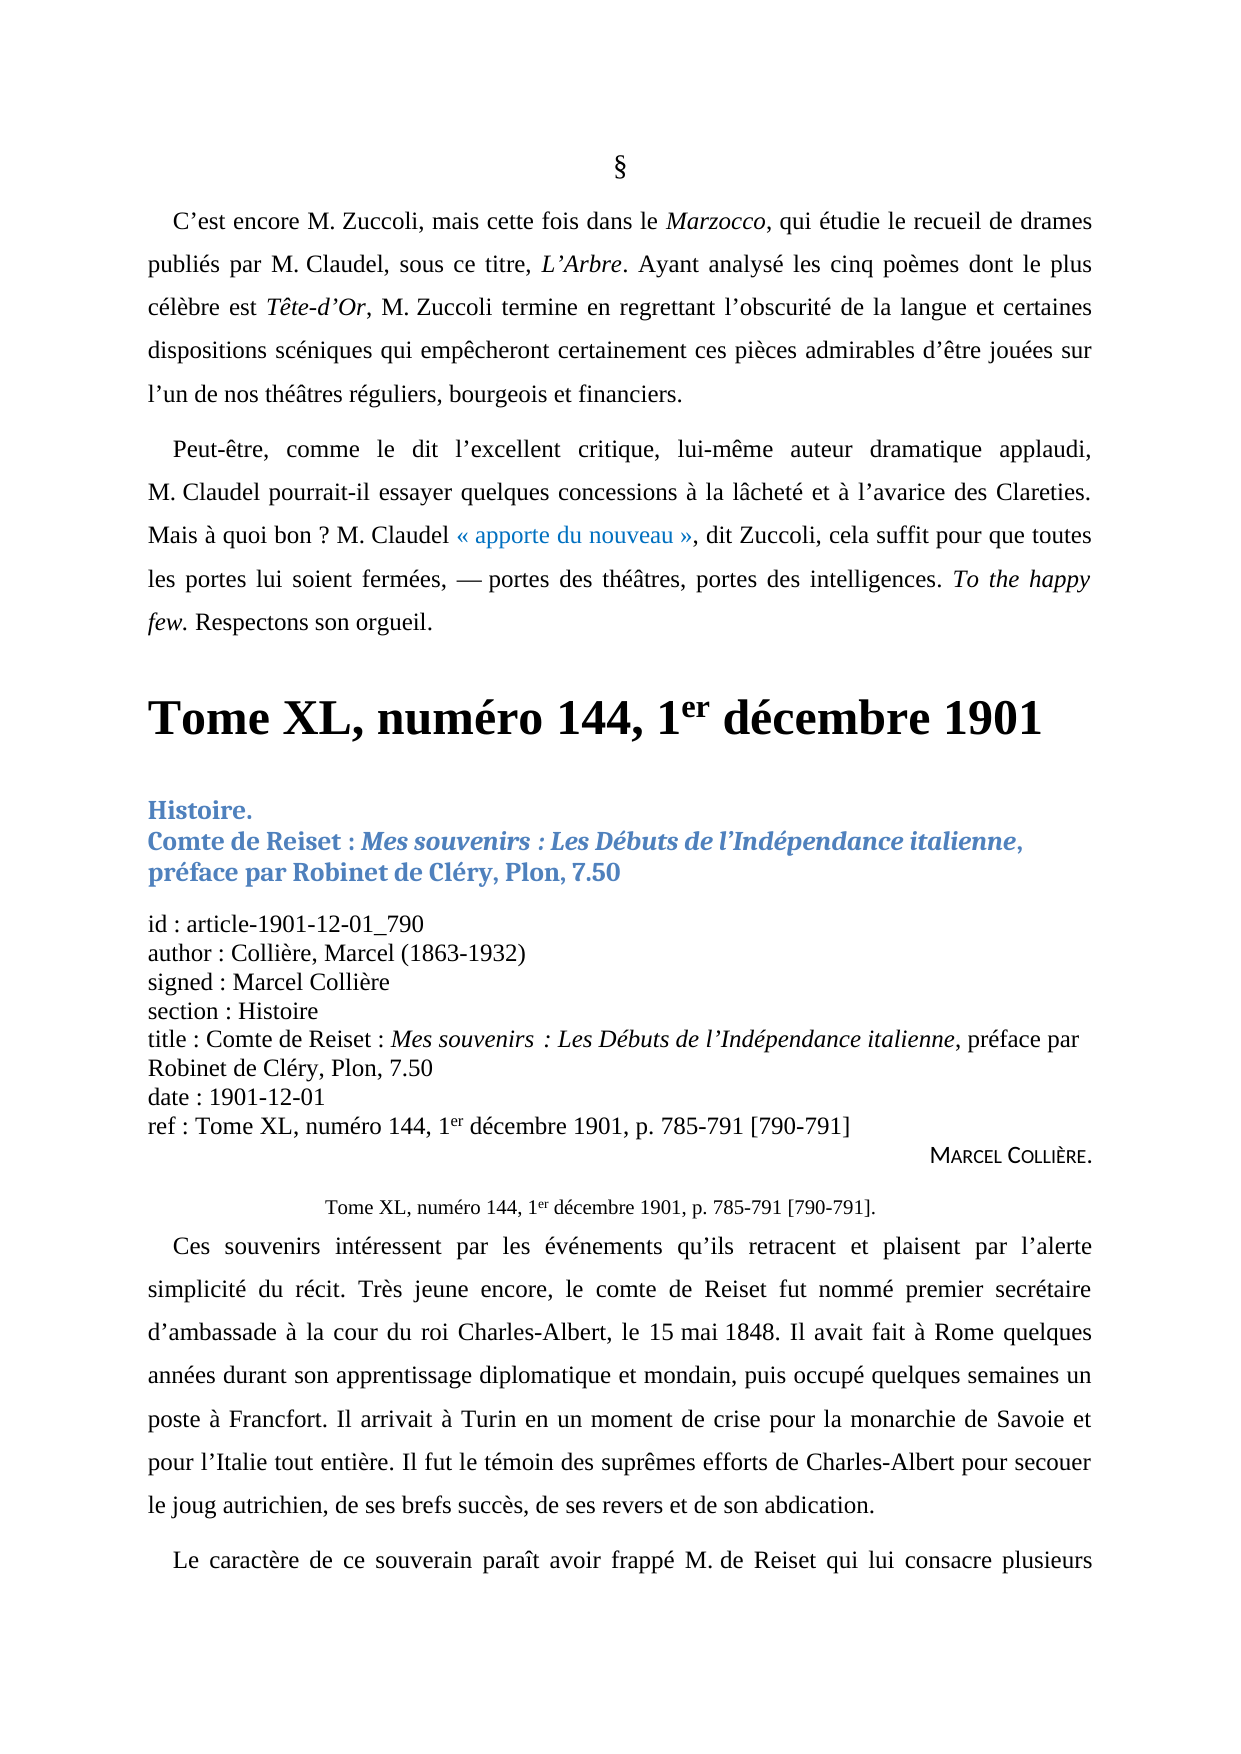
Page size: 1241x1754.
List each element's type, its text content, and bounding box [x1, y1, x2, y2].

text title : Comte de Reiset : Mes souvenirs : Les Débuts de l’Indépendance italienne, préface par Robinet de Cléry, Plon, 7.50 [148, 1024, 1093, 1082]
text Marcel Collière. [148, 1139, 1093, 1170]
text ref : Tome XL, numéro 144, 1er décembre 1901, p. 785-791 [790-791] [148, 1111, 1093, 1139]
text Le caractère de ce souverain paraît avoir frappé M. de Reiset qui lui consacre plusieurs [148, 1546, 1093, 1574]
text date : 1901-12-01 [148, 1082, 1093, 1111]
text section : Histoire [148, 996, 1093, 1024]
subtitle Tome XL, numéro 144, 1er décembre 1901 [148, 687, 1093, 745]
subtitle Histoire. Comte de Reiset : Mes souvenirs : Les Débuts de l’Indépendance italienne, préface par Robinet de Cléry, Plon, 7.50 [148, 795, 1093, 889]
text Ces souvenirs intéressent par les événements qu’ils retracent et plaisent par l’alerte simplicité du récit. Très jeune encore, le comte de Reiset fut nommé premier secrétaire d’ambassade à la cour du roi Charles-Albert, le 15 mai 1848. Il avait fait à Rome quelques années durant son apprentissage diplomatique et mondain, puis occupé quelques semaines un poste à Francfort. Il arrivait à Turin en un moment de crise pour la monarchie de Savoie et pour l’Italie tout entière. Il fut le témoin des suprêmes efforts de Charles-Albert pour secouer le joug autrichien, de ses brefs succès, de ses revers et de son abdication. [148, 1231, 1093, 1519]
text Tome XL, numéro 144, 1er décembre 1901, p. 785-791 [790-791]. [325, 1195, 1093, 1219]
text C’est encore M. Zuccoli, mais cette fois dans le Marzocco, qui étudie le recueil de drames publiés par M. Claudel, sous ce titre, L’Arbre. Ayant analysé les cinq poèmes dont le plus célèbre est Tête-d’Or, M. Zuccoli termine en regrettant l’obscurité de la langue et certaines dispositions scéniques qui empêcheront certainement ces pièces admirables d’être jouées sur l’un de nos théâtres réguliers, bourgeois et financiers. [148, 206, 1093, 407]
text Peut-être, comme le dit l’excellent critique, lui-même auteur dramatique applaudi, M. Claudel pourrait-il essayer quelques concessions à la lâcheté et à l’avarice des Clareties. Mais à quoi bon ? M. Claudel « apporte du nouveau », dit Zuccoli, cela suffit pour que toutes les portes lui soient fermées, — portes des théâtres, portes des intelligences. To the happy few. Respectons son orgueil. [148, 434, 1093, 636]
text signed : Marcel Collière [148, 967, 1093, 996]
text id : article-1901-12-01_790 [148, 909, 1093, 938]
text § [148, 148, 1093, 181]
text author : Collière, Marcel (1863-1932) [148, 938, 1093, 967]
